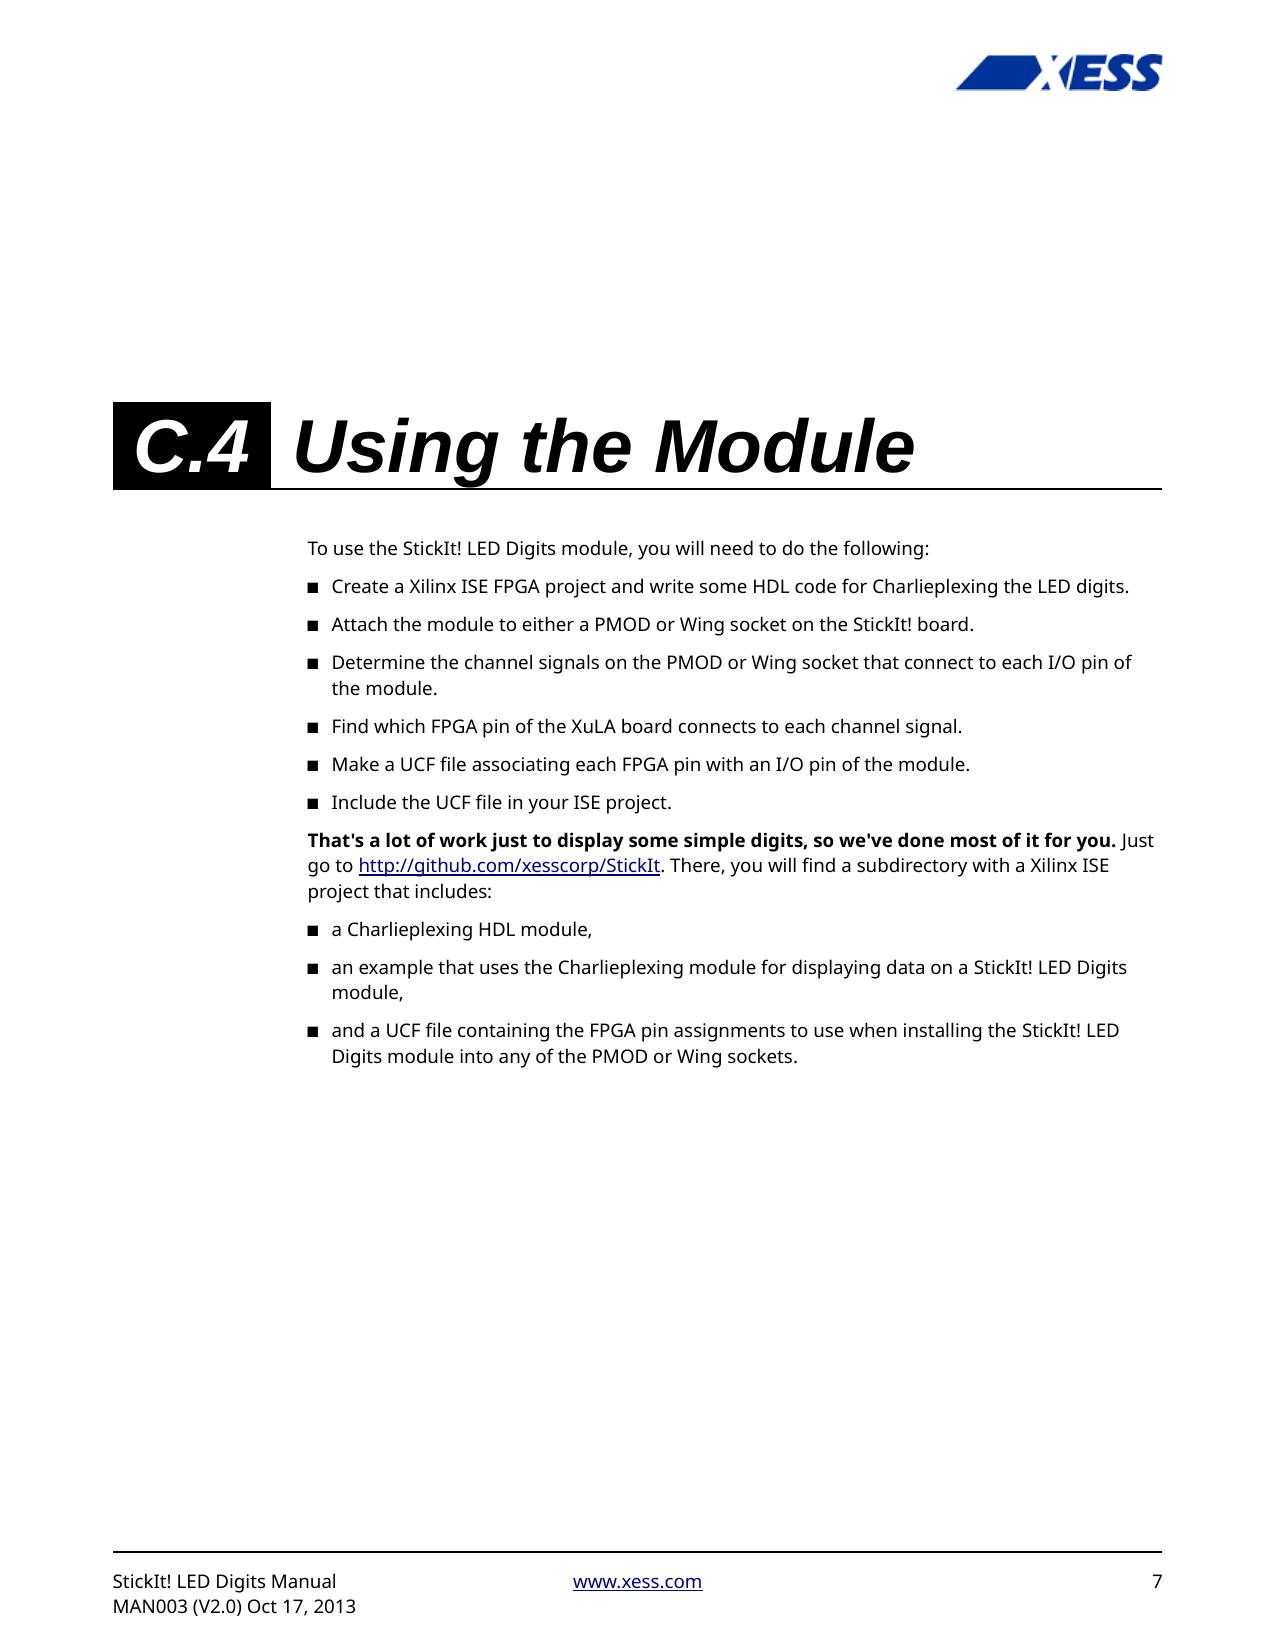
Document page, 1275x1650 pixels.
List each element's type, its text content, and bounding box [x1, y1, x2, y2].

subtitle Using the Module [271, 402, 1162, 488]
list and a UCF file containing the FPGA pin assignments to use when installing the StickIt! LED Digits module into any of the PMOD or Wing sockets. [307, 1018, 1162, 1069]
list Make a UCF file associating each FPGA pin with an I/O pin of the module. [307, 751, 1162, 776]
list Include the UCF file in your ISE project. [307, 789, 1162, 814]
list an example that uses the Charlieplexing module for displaying data on a StickIt! LED Digits module, [307, 954, 1162, 1005]
list a Charlieplexing HDL module, [307, 916, 1162, 942]
picture [955, 54, 1163, 91]
text That's a lot of work just to display some simple digits, so we've done most of it for you. Just go to http://github.com/xesscorp/StickIt. There, you will find a subdirectory with a Xilinx ISE project that includes: [307, 827, 1162, 903]
list Create a Xilinx ISE FPGA project and write some HDL code for Charlieplexing the LED digits. [307, 573, 1162, 599]
list Determine the channel signals on the PMOD or Wing socket that connect to each I/O pin of the module. [307, 649, 1162, 700]
text To use the StickIt! LED Digits module, you will need to do the following: [307, 535, 1162, 561]
list Attach the module to either a PMOD or Wing socket on the StickIt! board. [307, 611, 1162, 637]
list Find which FPGA pin of the XuLA board connects to each channel signal. [307, 713, 1162, 738]
